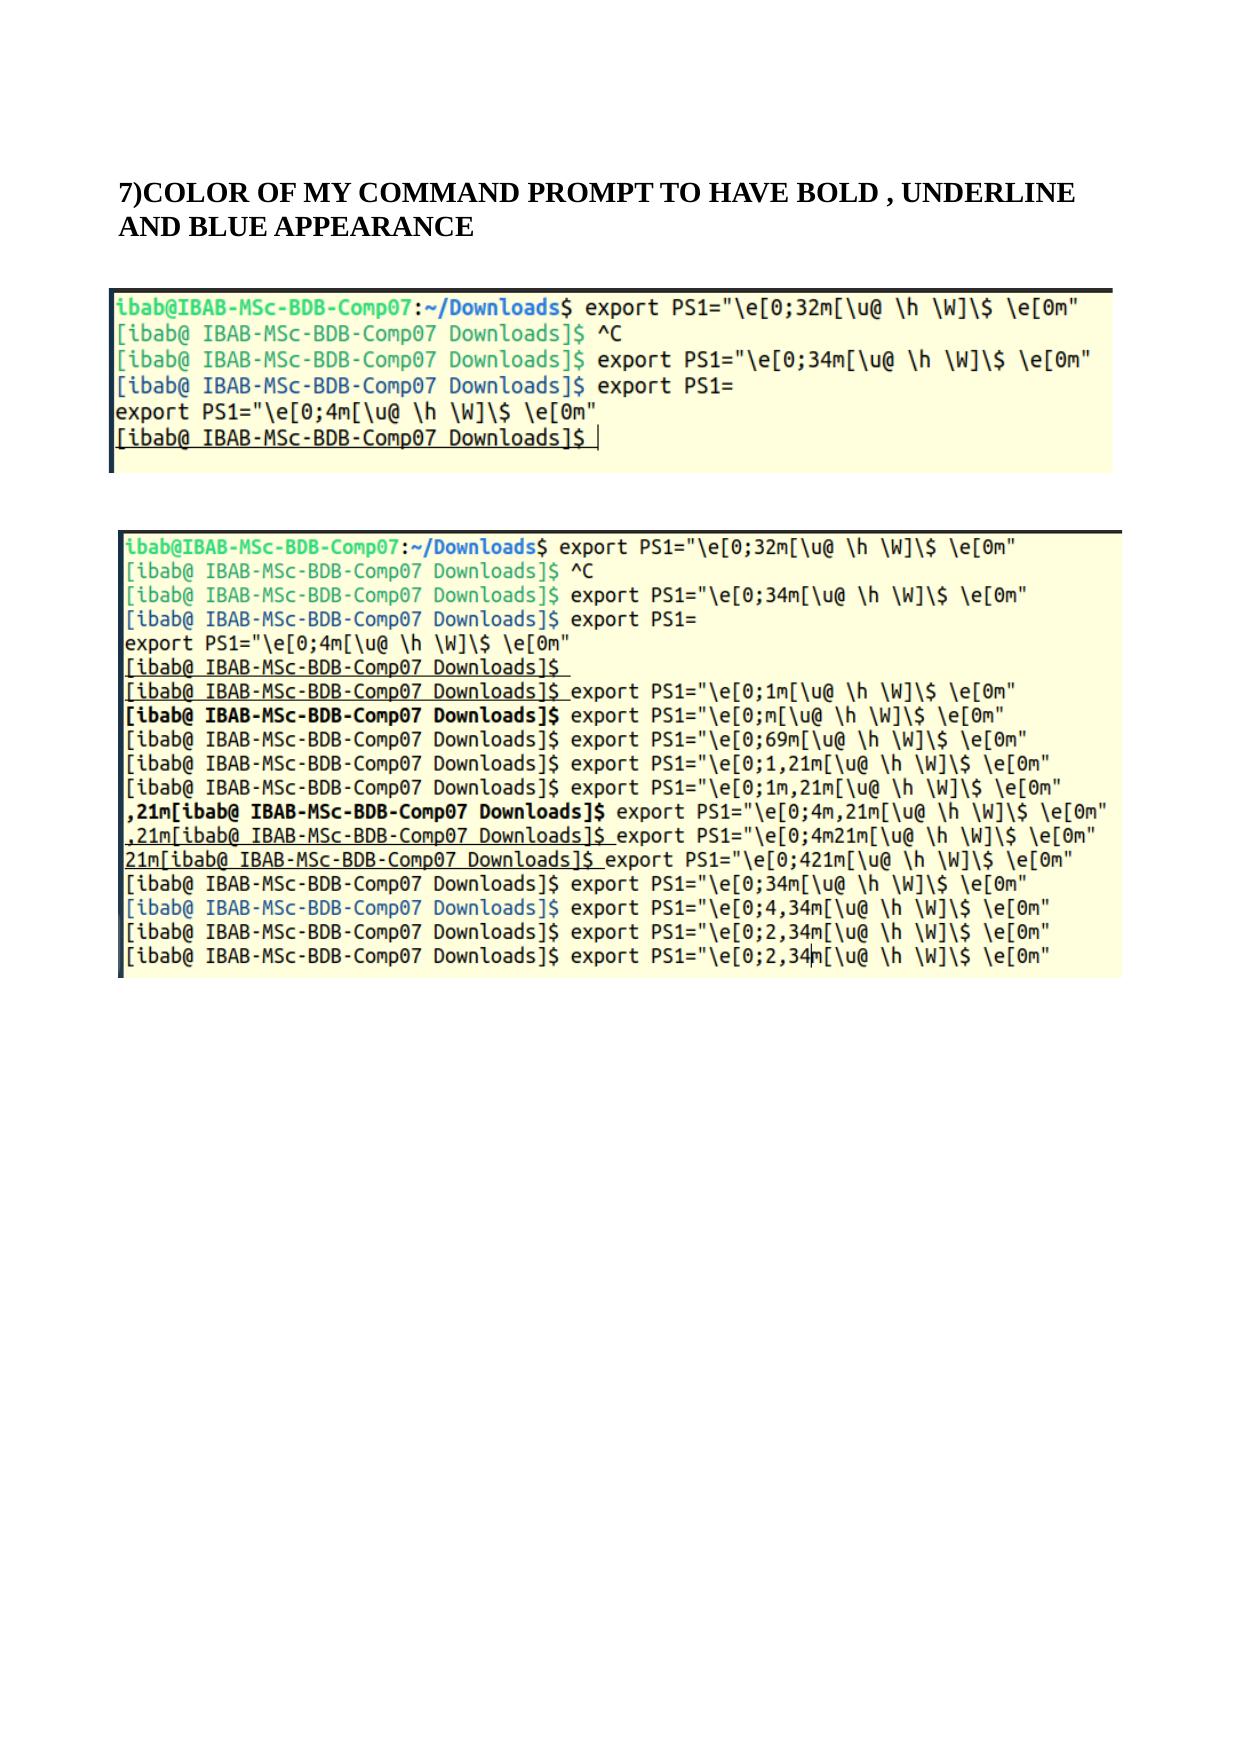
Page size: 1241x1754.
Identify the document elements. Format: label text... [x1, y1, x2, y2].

picture [108, 288, 1113, 473]
text 7)COLOR OF MY COMMAND PROMPT TO HAVE BOLD , UNDERLINE AND BLUE APPEARANCE [118, 176, 1122, 243]
picture [118, 530, 1123, 978]
